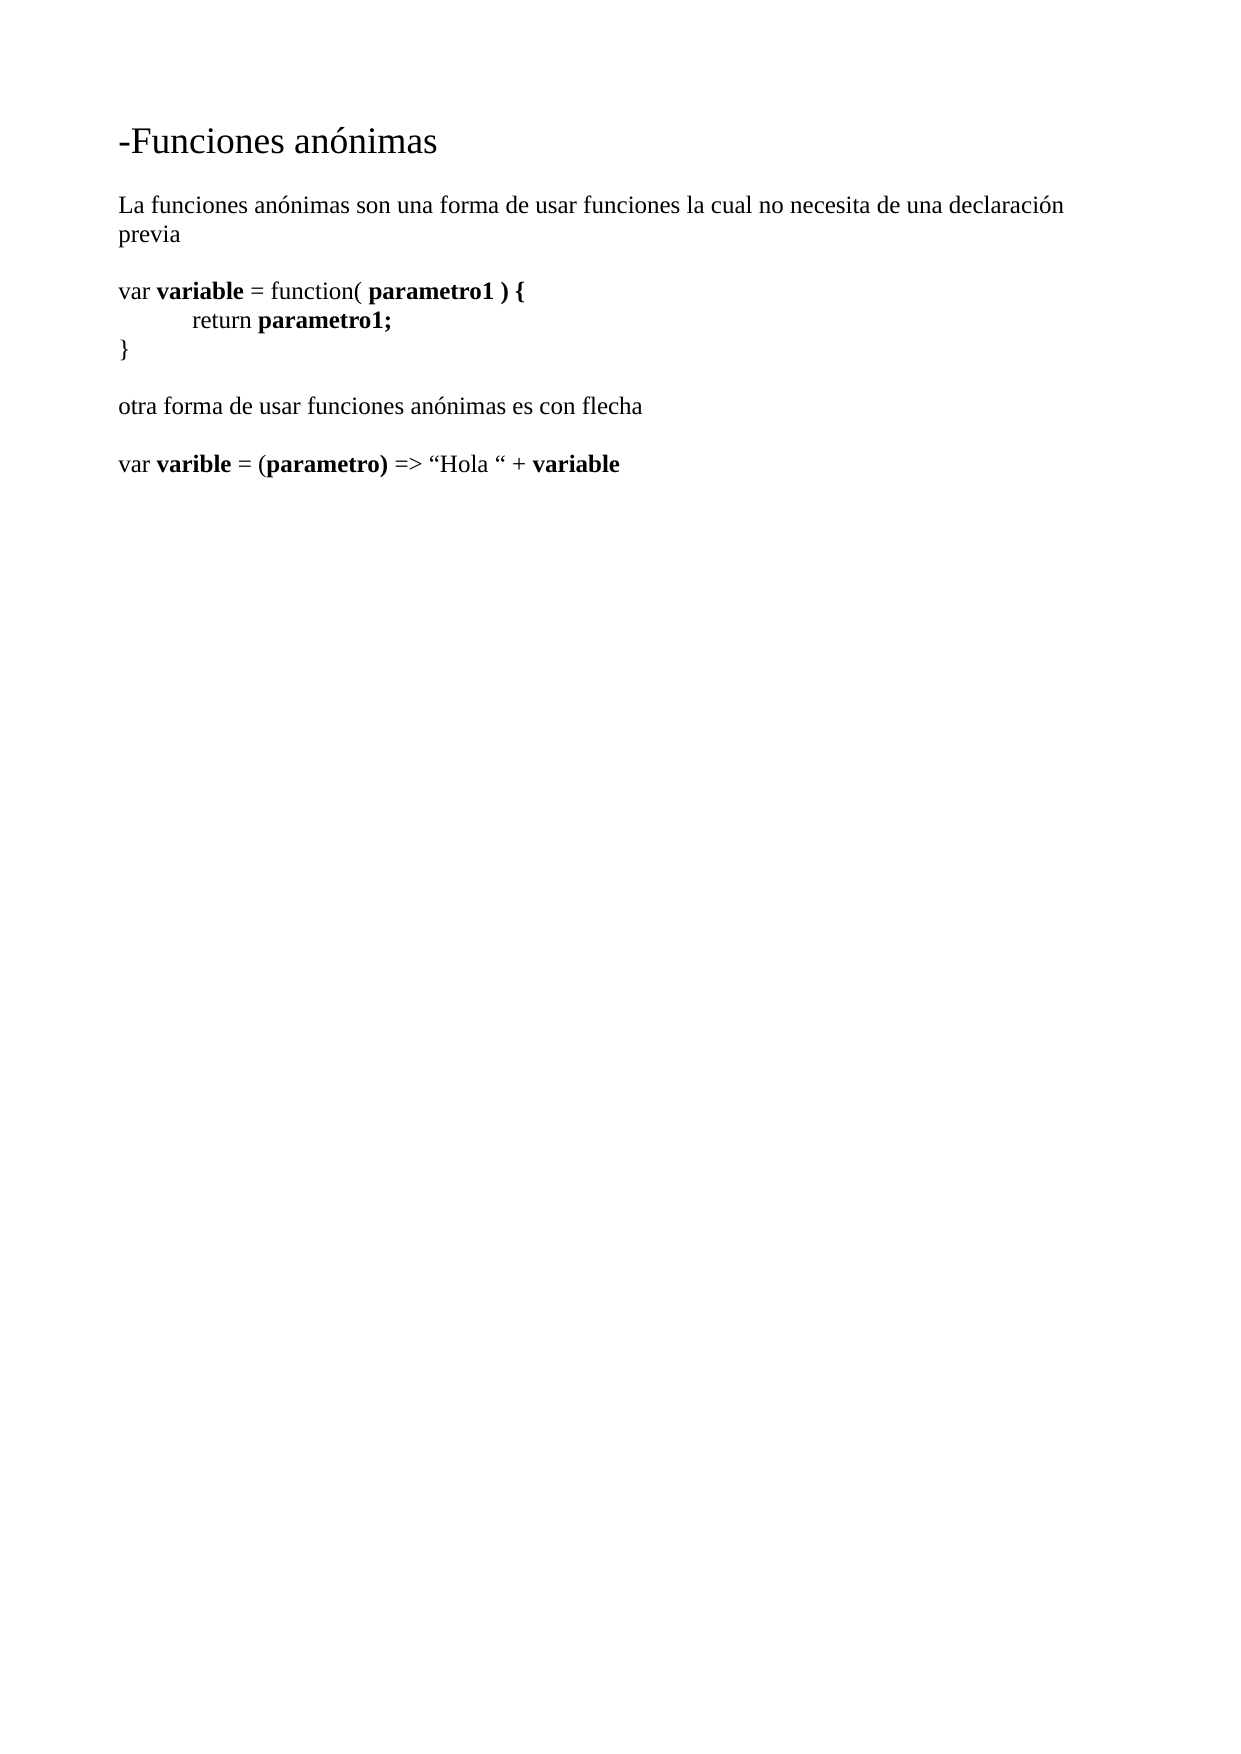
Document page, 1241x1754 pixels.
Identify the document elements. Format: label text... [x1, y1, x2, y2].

text var variable = function( parametro1 ) { [118, 276, 1122, 305]
text La funciones anónimas son una forma de usar funciones la cual no necesita de una declaración previa [118, 190, 1122, 247]
text var varible = (parametro) => “Hola “ + variable [118, 449, 1122, 477]
text } [118, 334, 1122, 362]
text otra forma de usar funciones anónimas es con flecha [118, 391, 1122, 420]
text -Funciones anónimas [118, 118, 1122, 161]
text return parametro1; [118, 305, 1122, 334]
